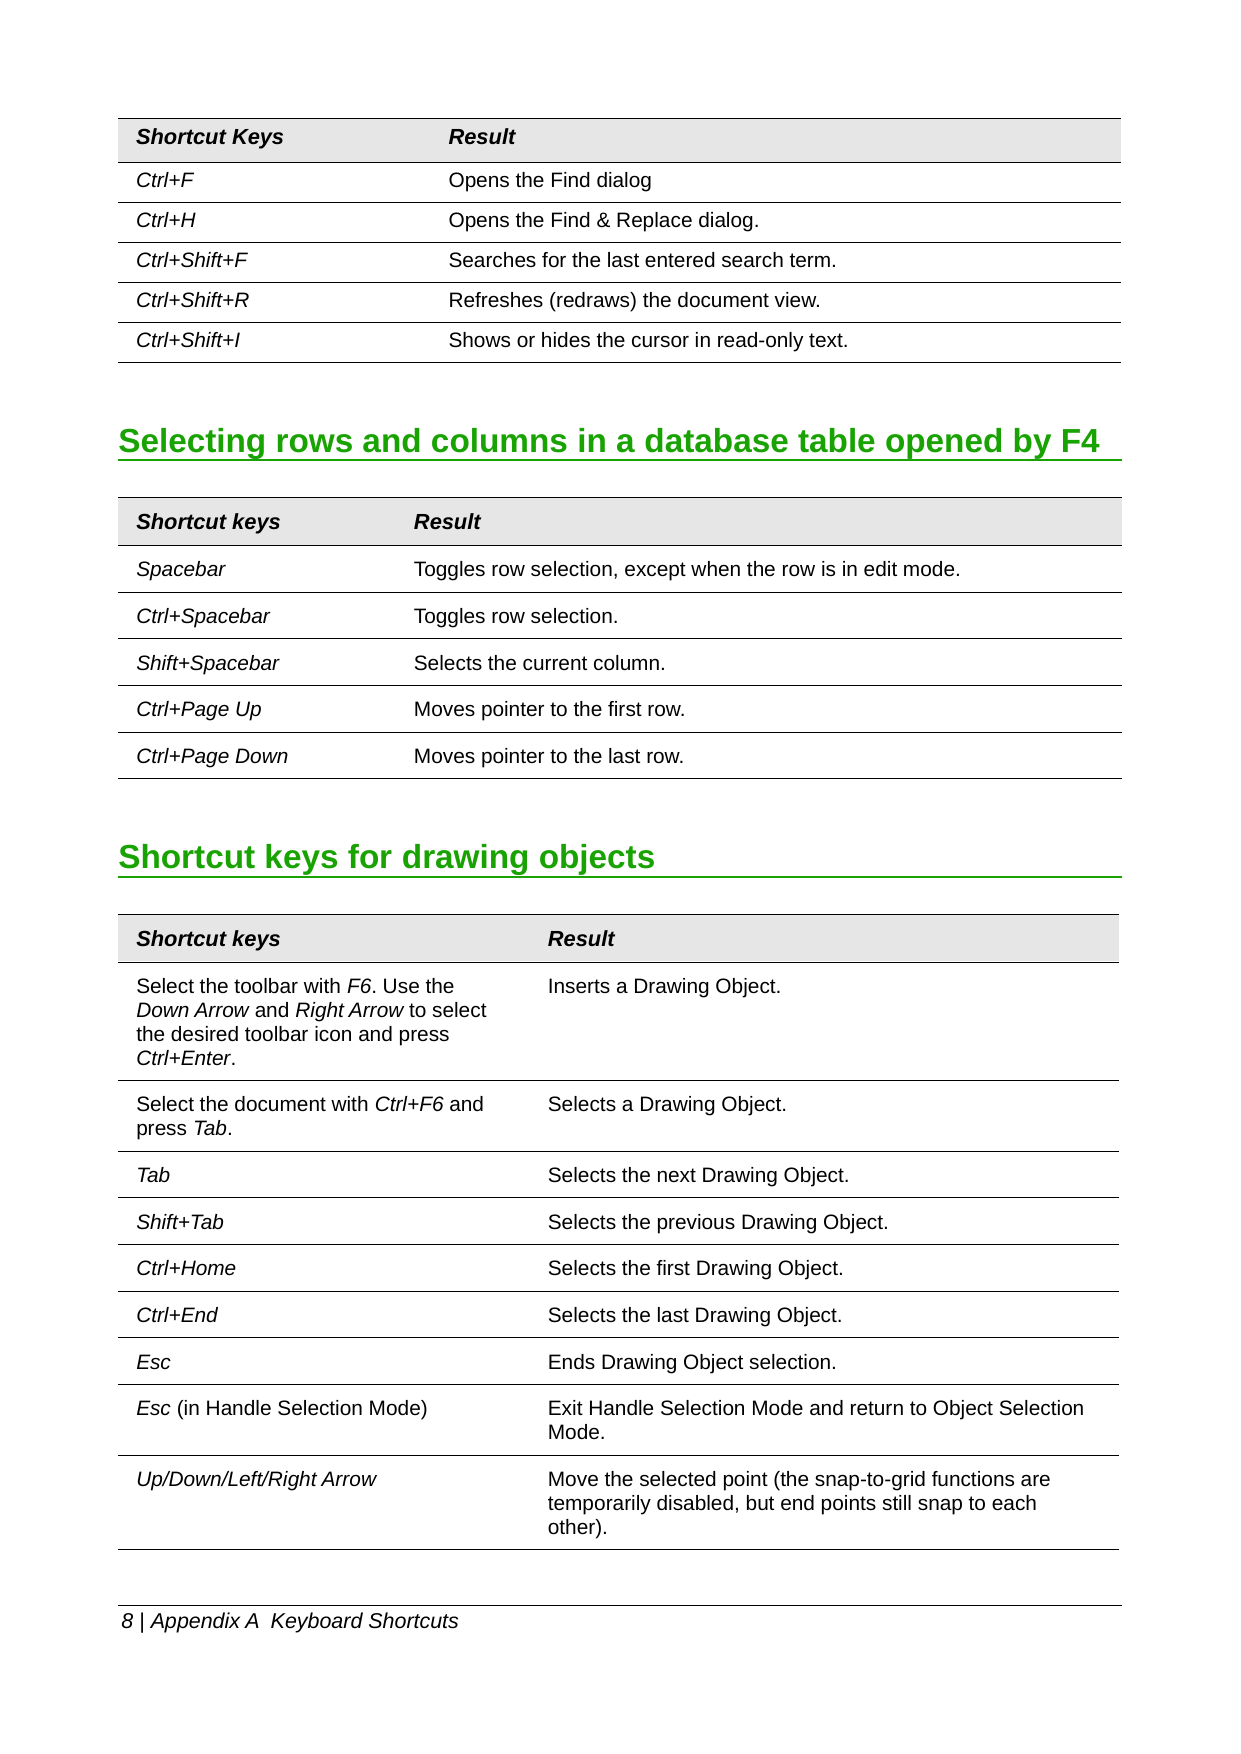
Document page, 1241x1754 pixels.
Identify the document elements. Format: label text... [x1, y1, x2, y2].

subtitle Shortcut keys for drawing objects [118, 838, 1122, 876]
table_cell Ends Drawing Object selection. [530, 1338, 1119, 1384]
table_cell Selects the last Drawing Object. [530, 1292, 1119, 1337]
table_cell Ctrl+Shift+I [118, 323, 431, 362]
table_cell Select the document with Ctrl+F6 and press Tab. [118, 1081, 530, 1151]
table_cell Selects the next Drawing Object. [530, 1152, 1119, 1197]
table_cell Shift+Spacebar [118, 639, 396, 685]
table_header Result [431, 119, 1121, 162]
table_cell Selects a Drawing Object. [530, 1081, 1119, 1151]
table_cell Moves pointer to the last row. [396, 733, 1122, 778]
table_header Shortcut Keys [118, 119, 431, 162]
table_cell Selects the first Drawing Object. [530, 1245, 1119, 1291]
table_cell Esc (in Handle Selection Mode) [118, 1385, 530, 1454]
table_cell Spacebar [118, 546, 396, 591]
table_cell Ctrl+Spacebar [118, 593, 396, 638]
table_cell Tab [118, 1152, 530, 1197]
table_cell Ctrl+Page Down [118, 733, 396, 778]
table_cell Esc [118, 1338, 530, 1384]
table_cell Ctrl+Shift+F [118, 243, 431, 282]
table_cell Selects the previous Drawing Object. [530, 1198, 1119, 1244]
table_cell Ctrl+Page Up [118, 686, 396, 731]
table_header Result [396, 498, 1122, 545]
table_cell Refreshes (redraws) the document view. [431, 283, 1121, 322]
table_cell Ctrl+F [118, 163, 431, 202]
table_cell Ctrl+End [118, 1292, 530, 1337]
table_cell Exit Handle Selection Mode and return to Object Selection Mode. [530, 1385, 1119, 1454]
table_cell Shift+Tab [118, 1198, 530, 1244]
table_cell Moves pointer to the first row. [396, 686, 1122, 731]
table_cell Ctrl+Home [118, 1245, 530, 1291]
table_header Shortcut keys [118, 498, 396, 545]
table_cell Select the toolbar with F6. Use the Down Arrow and Right Arrow to select the desired toolbar icon and press Ctrl+Enter. [118, 963, 530, 1080]
table_cell Ctrl+Shift+R [118, 283, 431, 322]
table_cell Up/Down/Left/Right Arrow [118, 1456, 530, 1549]
table_cell Opens the Find dialog [431, 163, 1121, 202]
subtitle Selecting rows and columns in a database table opened by F4 [118, 421, 1122, 459]
table_header Result [530, 915, 1119, 961]
table_cell Selects the current column. [396, 639, 1122, 685]
table_cell Toggles row selection. [396, 593, 1122, 638]
table_header Shortcut keys [118, 915, 530, 961]
table_cell Move the selected point (the snap-to-grid functions are temporarily disabled, but end points still snap to each other). [530, 1456, 1119, 1549]
table_cell Searches for the last entered search term. [431, 243, 1121, 282]
table_cell Opens the Find & Replace dialog. [431, 203, 1121, 242]
table_cell Shows or hides the cursor in read-only text. [431, 323, 1121, 362]
table_cell Inserts a Drawing Object. [530, 963, 1119, 1080]
table_cell Toggles row selection, except when the row is in edit mode. [396, 546, 1122, 591]
table_cell Ctrl+H [118, 203, 431, 242]
